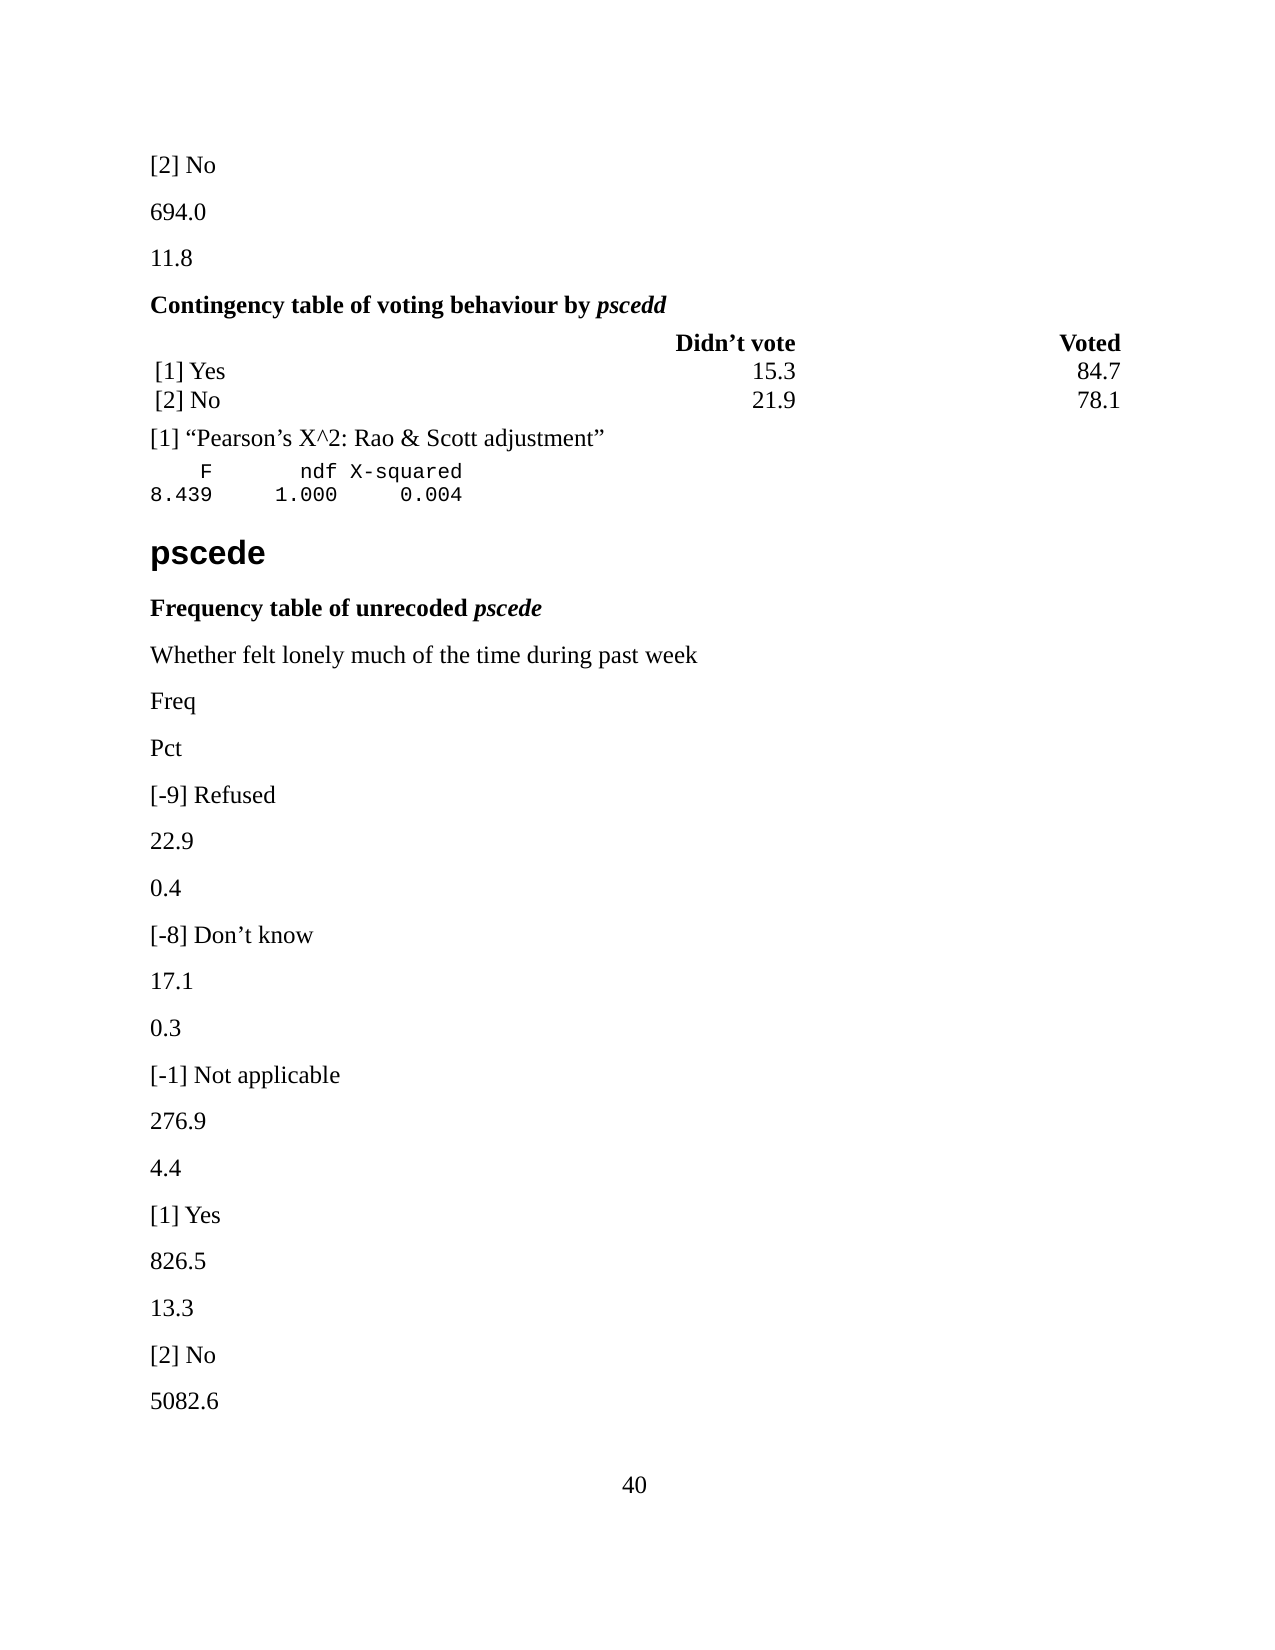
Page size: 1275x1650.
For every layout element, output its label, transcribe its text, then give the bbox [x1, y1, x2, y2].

text 4.4 [150, 1153, 1125, 1182]
text F ndf X-squared [150, 461, 1125, 484]
table_header Didn’t vote [475, 328, 800, 356]
text 694.0 [150, 197, 1125, 225]
text [-8] Don’t know [150, 920, 1125, 948]
table_header [150, 328, 475, 356]
text [2] No [150, 1340, 1125, 1368]
text 13.3 [150, 1293, 1125, 1322]
text 22.9 [150, 826, 1125, 855]
table_cell 78.1 [800, 385, 1125, 414]
text 0.4 [150, 873, 1125, 902]
text [1] Yes [150, 1200, 1125, 1228]
text 826.5 [150, 1246, 1125, 1275]
text [-1] Not applicable [150, 1060, 1125, 1088]
table_cell 84.7 [800, 356, 1125, 385]
text 276.9 [150, 1106, 1125, 1135]
text 0.3 [150, 1013, 1125, 1042]
text Contingency table of voting behaviour by pscedd [150, 290, 1125, 319]
text [2] No [150, 150, 1125, 179]
text Freq [150, 686, 1125, 715]
text Whether felt lonely much of the time during past week [150, 640, 1125, 668]
text 5082.6 [150, 1386, 1125, 1415]
table_cell 15.3 [475, 356, 800, 385]
text Frequency table of unrecoded pscede [150, 593, 1125, 622]
text [1] “Pearson’s X^2: Rao & Scott adjustment” [150, 423, 1125, 452]
text Pct [150, 733, 1125, 762]
table_cell [2] No [150, 385, 475, 414]
table_cell [1] Yes [150, 356, 475, 385]
table_header Voted [800, 328, 1125, 356]
text 17.1 [150, 966, 1125, 995]
text 11.8 [150, 243, 1125, 272]
table_cell 21.9 [475, 385, 800, 414]
text [-9] Refused [150, 780, 1125, 808]
subtitle pscede [150, 533, 1125, 572]
text 8.439 1.000 0.004 [150, 484, 1125, 508]
